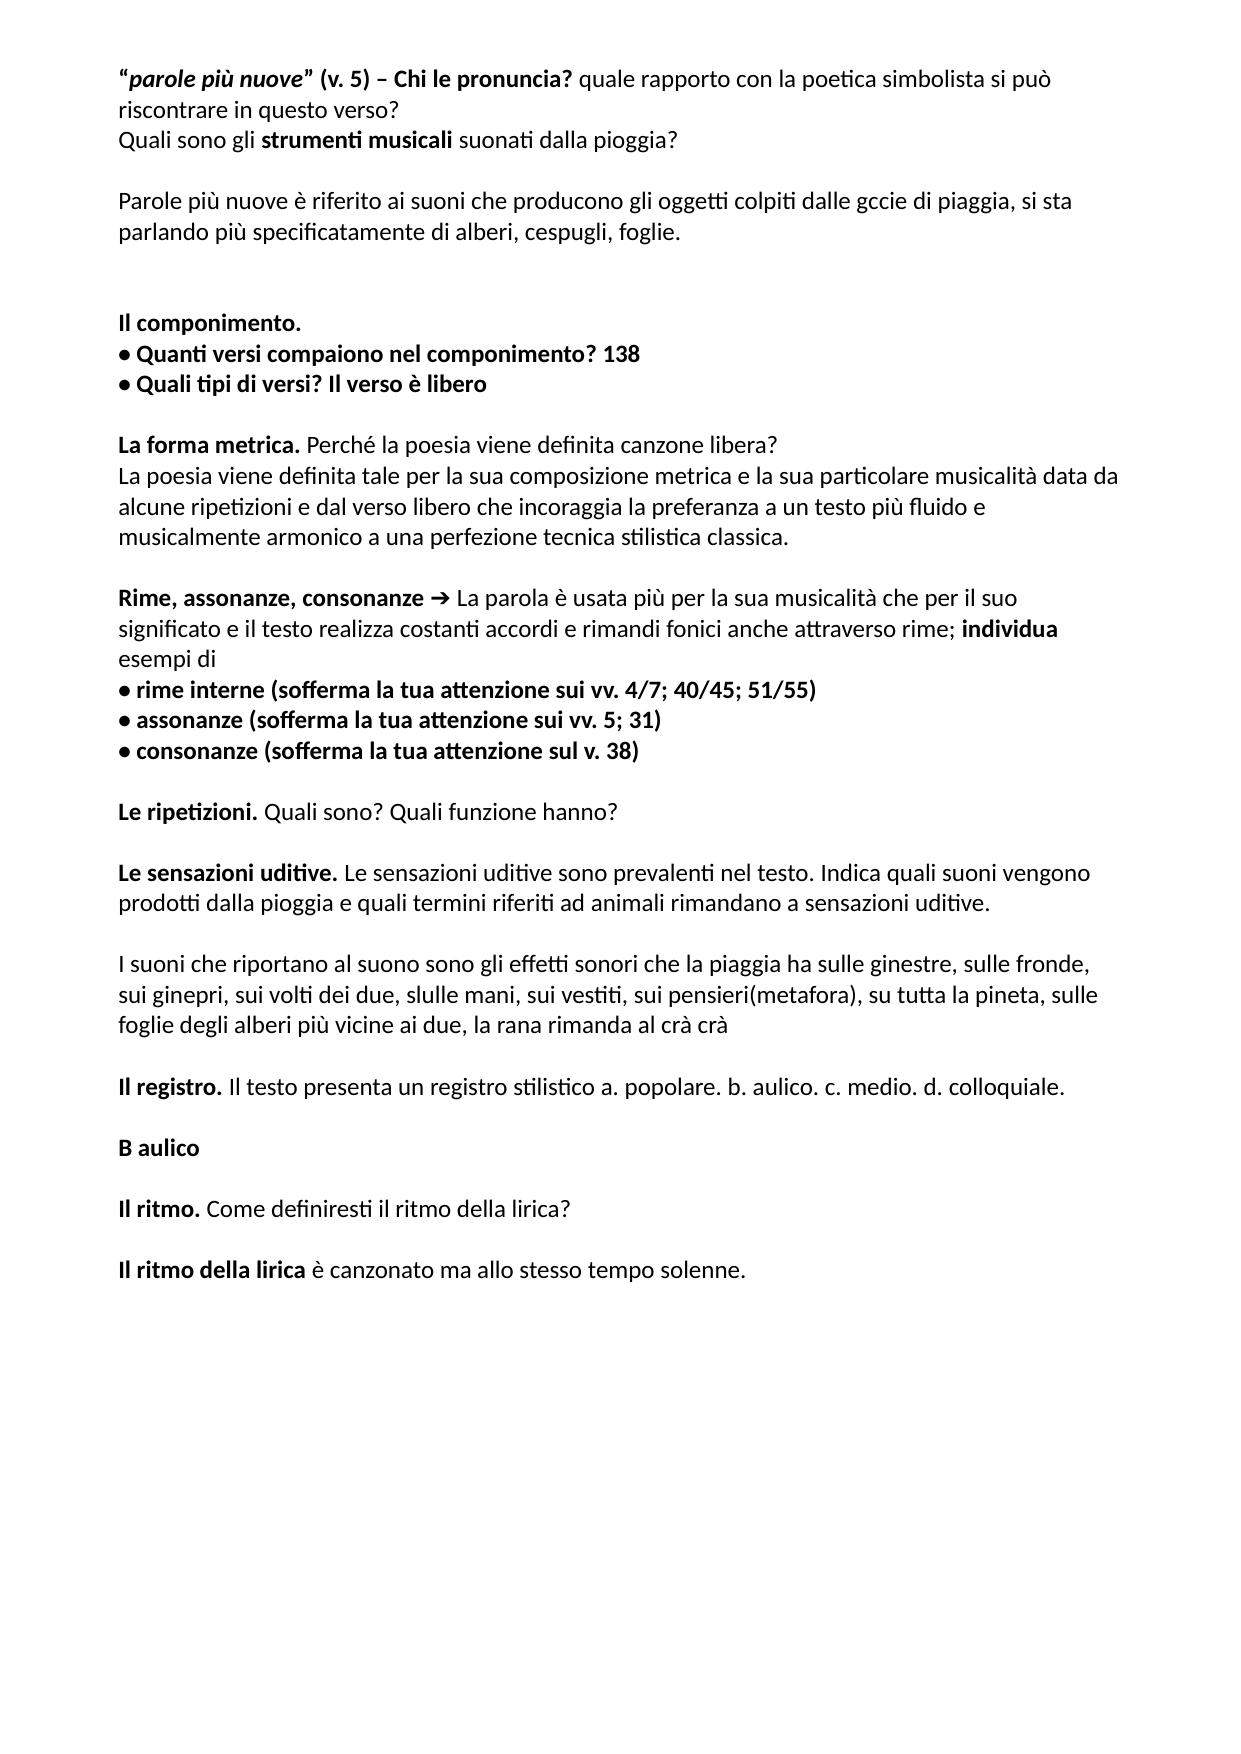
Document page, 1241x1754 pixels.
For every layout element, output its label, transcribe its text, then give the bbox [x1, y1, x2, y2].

text Parole più nuove è riferito ai suoni che producono gli oggetti colpiti dalle gccie di piaggia, si sta parlando più specificatamente di alberi, cespugli, foglie. [118, 186, 1122, 247]
text • consonanze (sofferma la tua attenzione sul v. 38) [118, 735, 1122, 765]
text Il ritmo della lirica è canzonato ma allo stesso tempo solenne. [118, 1254, 1122, 1284]
text Il componimento. [118, 308, 1122, 338]
text I suoni che riportano al suono sono gli effetti sonori che la piaggia ha sulle ginestre, sulle fronde, sui ginepri, sui volti dei due, slulle mani, sui vestiti, sui pensieri(metafora), su tutta la pineta, sulle foglie degli alberi più vicine ai due, la rana rimanda al crà crà [118, 948, 1122, 1040]
text Rime, assonanze, consonanze ➔ La parola è usata più per la sua musicalità che per il suo significato e il testo realizza costanti accordi e rimandi fonici anche attraverso rime; individua esempi di [118, 582, 1122, 674]
text • Quali tipi di versi? Il verso è libero [118, 369, 1122, 399]
text “parole più nuove” (v. 5) – Chi le pronuncia? quale rapporto con la poetica simbolista si può riscontrare in questo verso? [118, 63, 1122, 124]
text Il ritmo. Come definiresti il ritmo della lirica? [118, 1193, 1122, 1223]
text Quali sono gli strumenti musicali suonati dalla pioggia? [118, 124, 1122, 155]
text La poesia viene definita tale per la sua composizione metrica e la sua particolare musicalità data da alcune ripetizioni e dal verso libero che incoraggia la preferanza a un testo più fluido e musicalmente armonico a una perfezione tecnica stilistica classica. [118, 460, 1122, 552]
text • assonanze (sofferma la tua attenzione sui vv. 5; 31) [118, 704, 1122, 735]
text • rime interne (sofferma la tua attenzione sui vv. 4/7; 40/45; 51/55) [118, 674, 1122, 704]
text • Quanti versi compaiono nel componimento? 138 [118, 338, 1122, 369]
text Le sensazioni uditive. Le sensazioni uditive sono prevalenti nel testo. Indica quali suoni vengono prodotti dalla pioggia e quali termini riferiti ad animali rimandano a sensazioni uditive. [118, 857, 1122, 918]
text B aulico [118, 1132, 1122, 1162]
text La forma metrica. Perché la poesia viene definita canzone libera? [118, 430, 1122, 460]
text Le ripetizioni. Quali sono? Quali funzione hanno? [118, 796, 1122, 826]
text Il registro. Il testo presenta un registro stilistico a. popolare. b. aulico. c. medio. d. colloquiale. [118, 1071, 1122, 1101]
